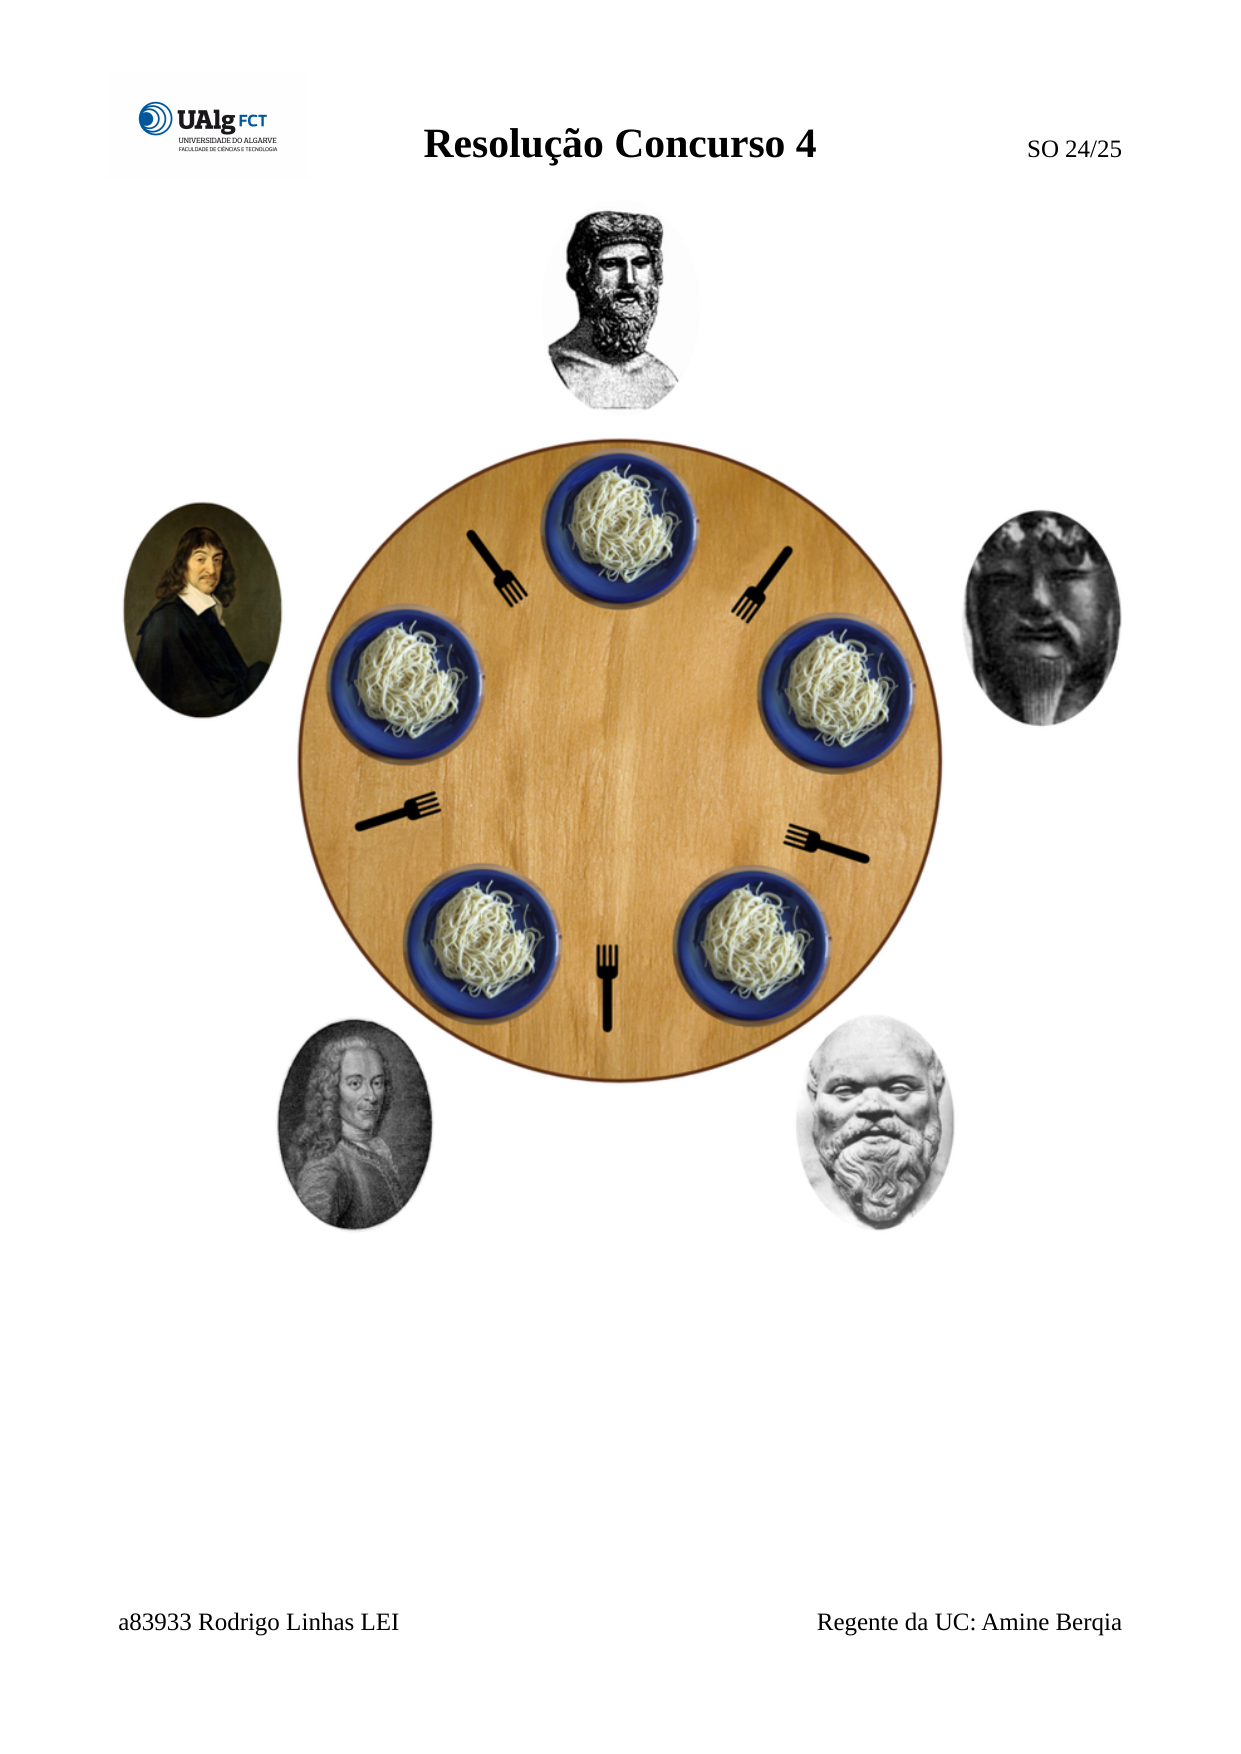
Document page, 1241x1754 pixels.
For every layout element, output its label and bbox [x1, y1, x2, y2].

picture [106, 73, 310, 180]
picture [118, 195, 1123, 1237]
